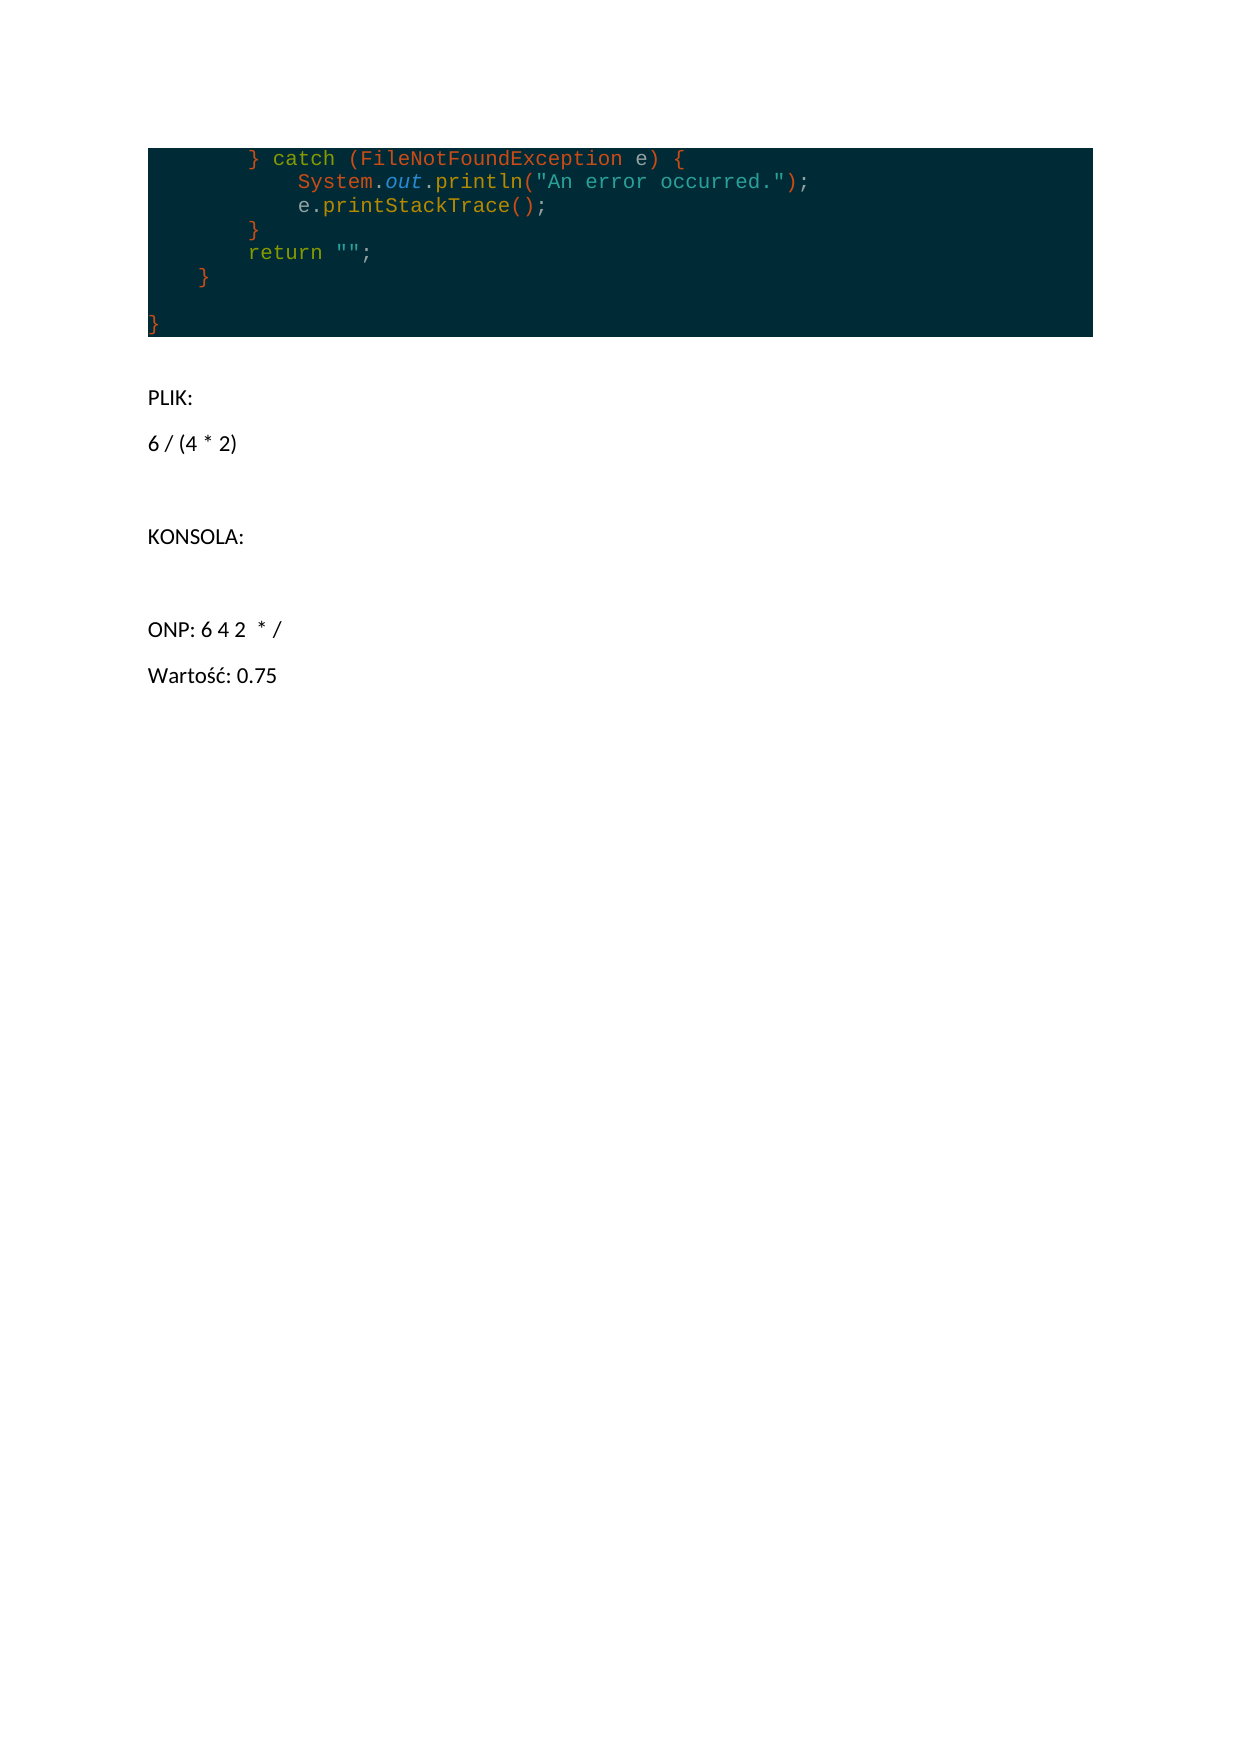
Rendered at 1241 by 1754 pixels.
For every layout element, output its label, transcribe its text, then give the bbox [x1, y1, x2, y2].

text 6 / (4 * 2) [148, 429, 1093, 457]
text } catch (FileNotFoundException e) { System.out.println("An error occurred."); e.printStackTrace(); } return ""; } } [148, 148, 1093, 337]
text Wartość: 0.75 [148, 661, 1093, 689]
text KONSOLA: [148, 522, 1093, 550]
text ONP: 6 4 2 * / [148, 615, 1093, 643]
text PLIK: [148, 383, 1093, 411]
